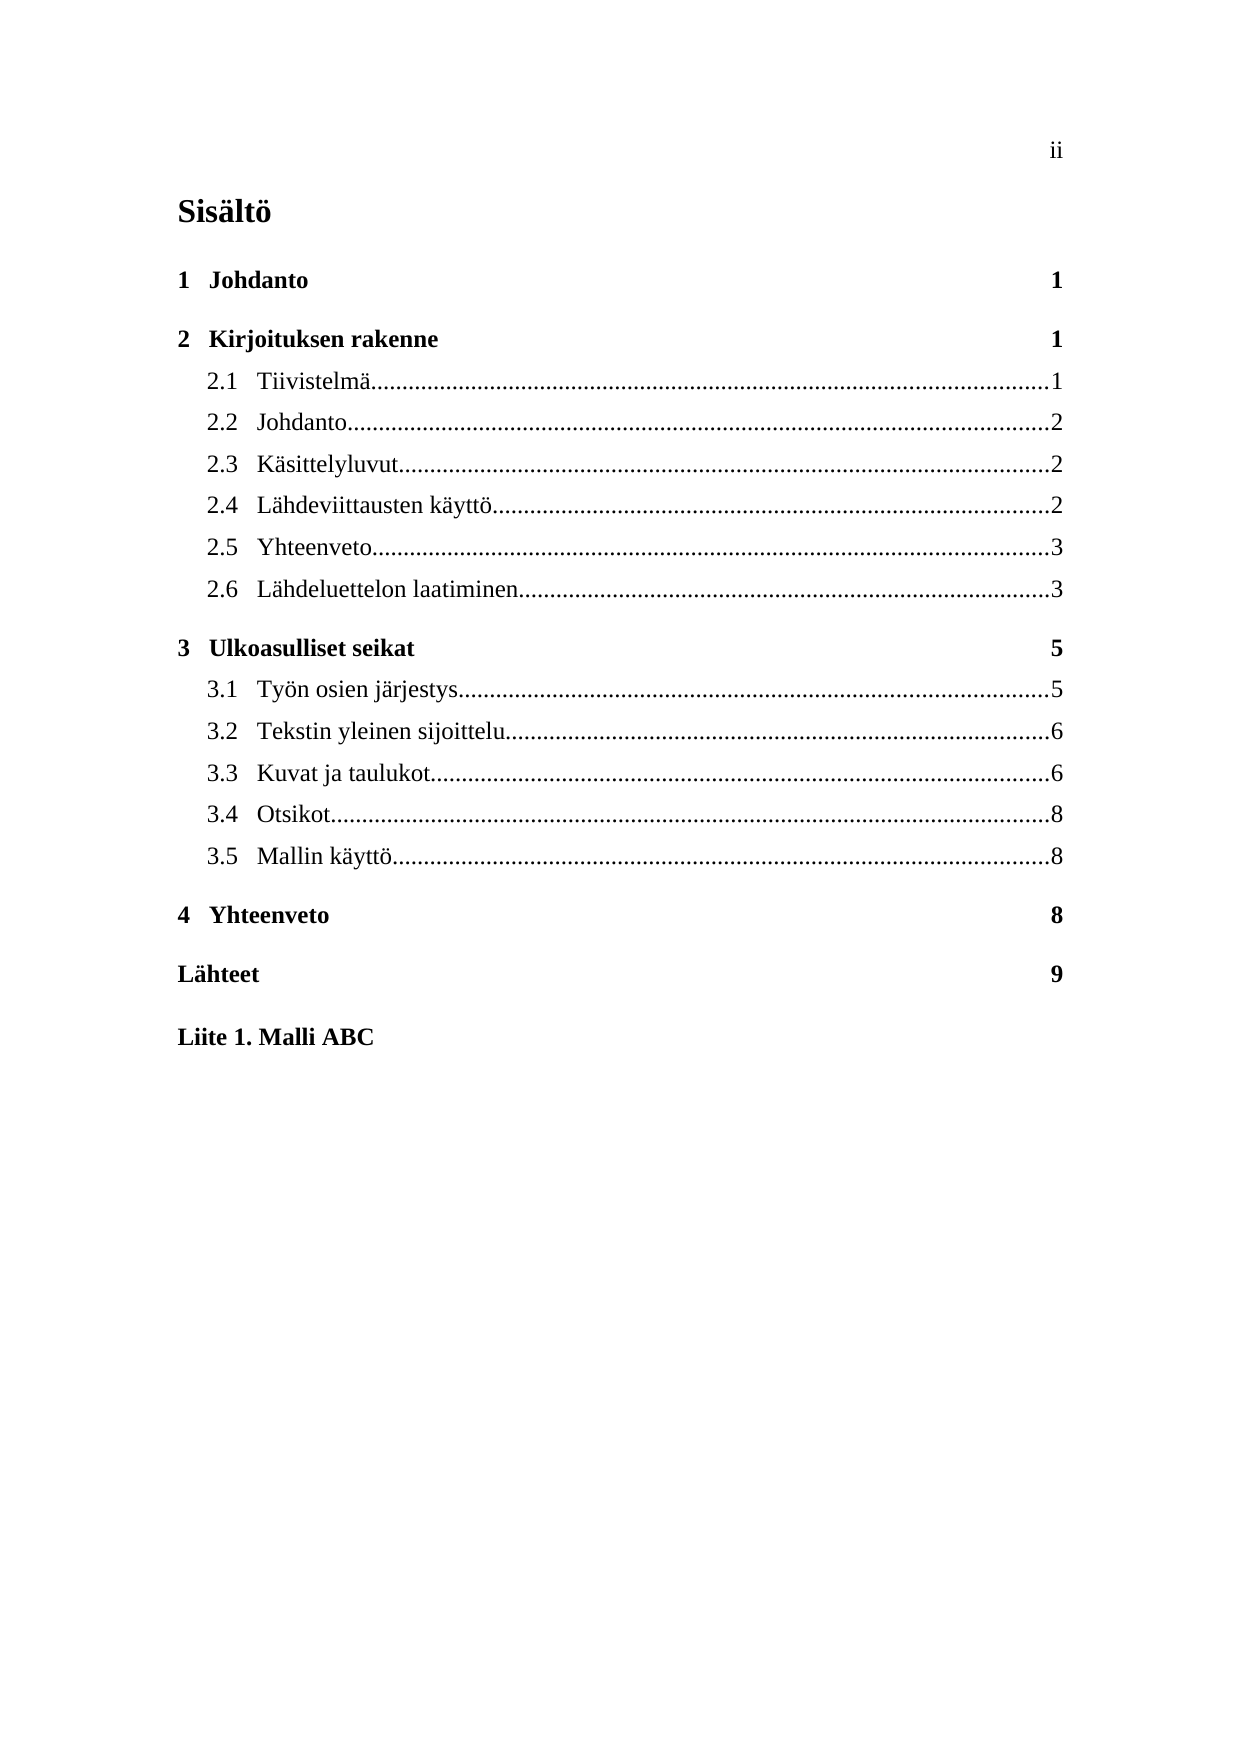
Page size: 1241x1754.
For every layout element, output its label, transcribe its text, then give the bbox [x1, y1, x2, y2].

text 2.2 Johdanto 2 [207, 408, 1063, 436]
text 3.5 Mallin käyttö 8 [207, 842, 1063, 869]
text 2.1 Tiivistelmä 1 [207, 367, 1063, 394]
text 3.4 Otsikot 8 [207, 800, 1063, 828]
text Lähteet 9 [177, 960, 1063, 988]
text 2.4 Lähdeviittausten käyttö 2 [207, 492, 1063, 519]
text 2 Kirjoituksen rakenne 1 [177, 325, 1063, 353]
text 4 Yhteenveto 8 [177, 901, 1063, 929]
text 3 Ulkoasulliset seikat 5 [177, 634, 1063, 662]
text 3.3 Kuvat ja taulukot 6 [207, 759, 1063, 786]
subtitle Sisältö [177, 193, 1063, 230]
text 3.1 Työn osien järjestys 5 [207, 676, 1063, 703]
text 2.5 Yhteenveto 3 [207, 533, 1063, 561]
text 1 Johdanto 1 [177, 266, 1063, 294]
text 2.6 Lähdeluettelon laatiminen 3 [207, 575, 1063, 602]
text Liite 1. Malli ABC [177, 1023, 1063, 1051]
text 2.3 Käsittelyluvut 2 [207, 450, 1063, 478]
text 3.2 Tekstin yleinen sijoittelu 6 [207, 717, 1063, 745]
